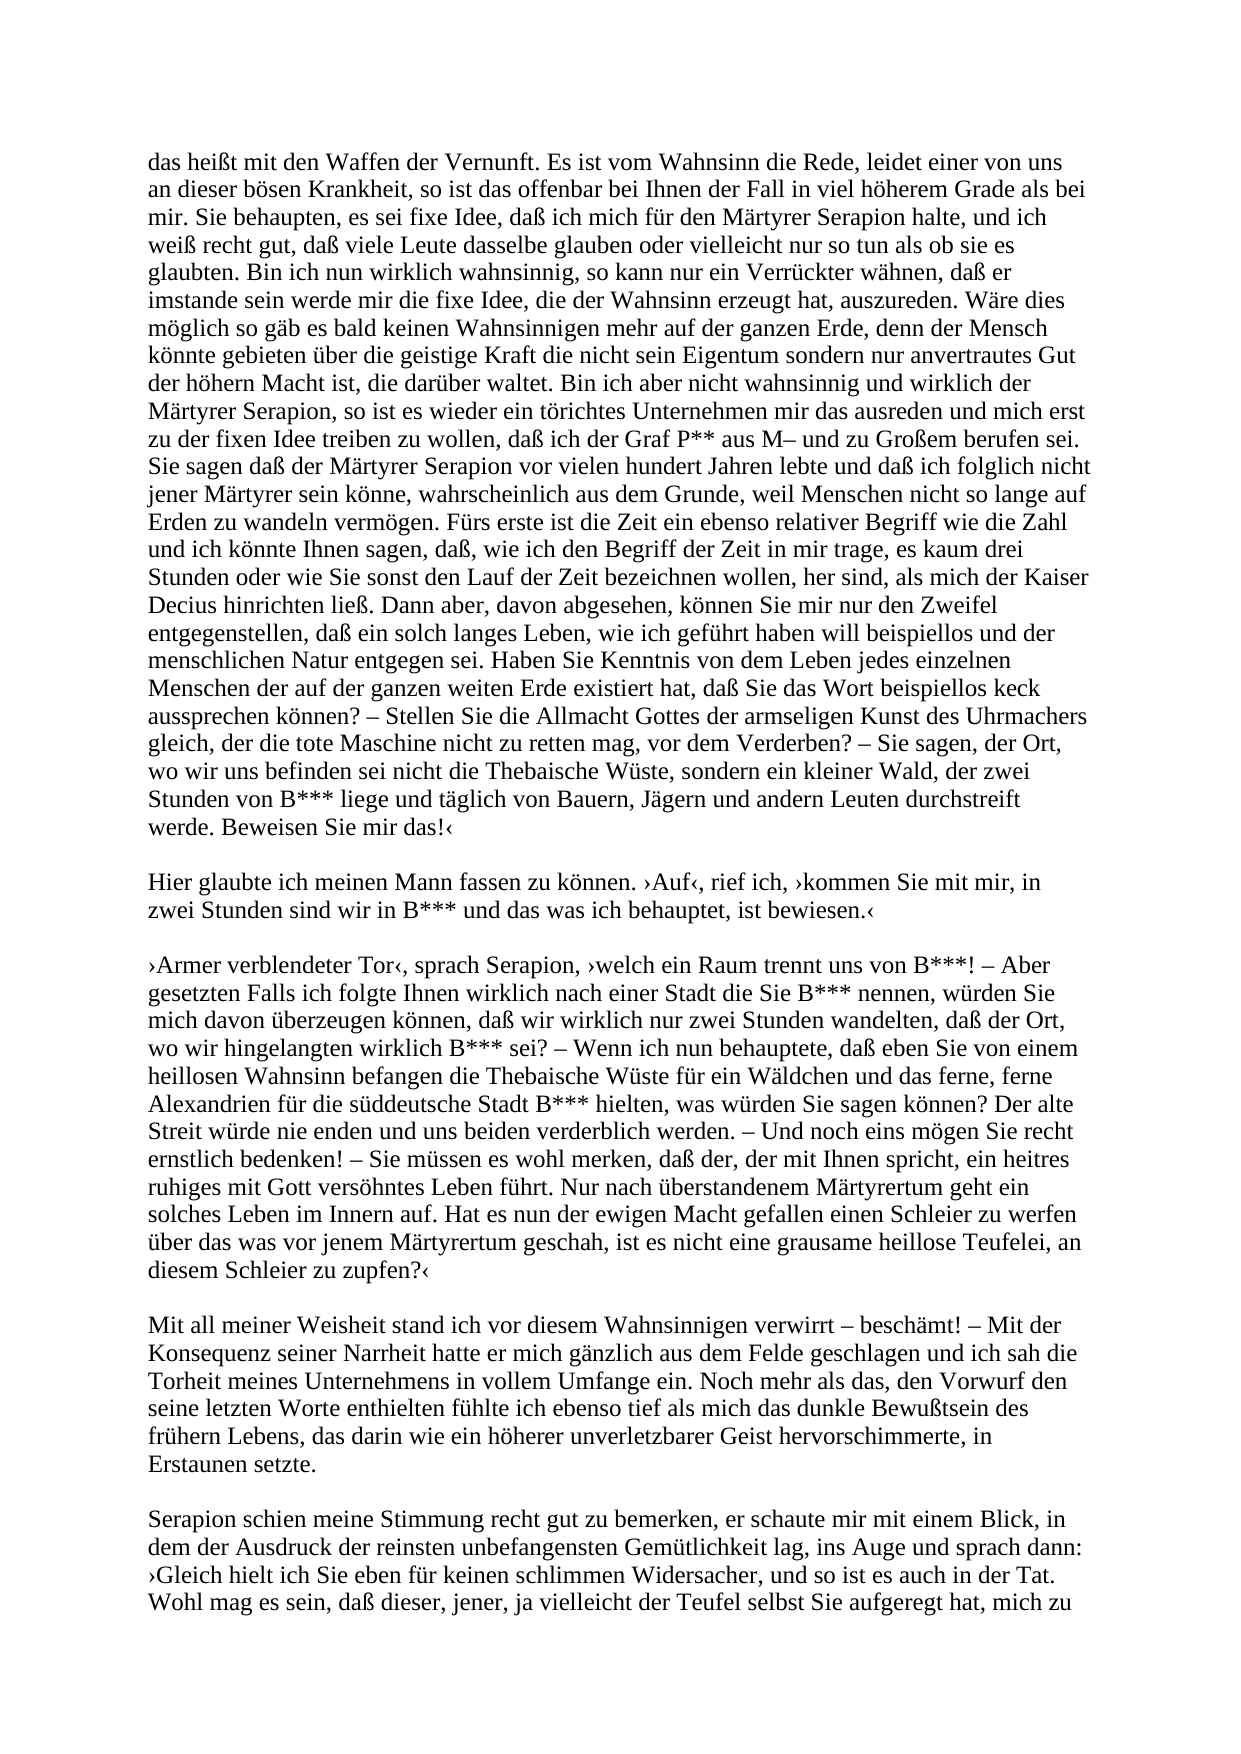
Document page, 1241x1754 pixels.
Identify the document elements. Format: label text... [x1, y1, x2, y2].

text Mit all meiner Weisheit stand ich vor diesem Wahnsinnigen verwirrt – beschämt! – Mit der Konsequenz seiner Narrheit hatte er mich gänzlich aus dem Felde geschlagen und ich sah die Torheit meines Unternehmens in vollem Umfange ein. Noch mehr als das, den Vorwurf den seine letzten Worte enthielten fühlte ich ebenso tief als mich das dunkle Bewußtsein des frühern Lebens, das darin wie ein höherer unverletzbarer Geist hervorschimmerte, in Erstaunen setzte. [148, 1311, 1092, 1478]
text ›Armer verblendeter Tor‹, sprach Serapion, ›welch ein Raum trennt uns von B***! – Aber gesetzten Falls ich folgte Ihnen wirklich nach einer Stadt die Sie B*** nennen, würden Sie mich davon überzeugen können, daß wir wirklich nur zwei Stunden wandelten, daß der Ort, wo wir hingelangten wirklich B*** sei? – Wenn ich nun behauptete, daß eben Sie von einem heillosen Wahnsinn befangen die Thebaische Wüste für ein Wäldchen und das ferne, ferne Alexandrien für die süddeutsche Stadt B*** hielten, was würden Sie sagen können? Der alte Streit würde nie enden und uns beiden verderblich werden. – Und noch eins mögen Sie recht ernstlich bedenken! – Sie müssen es wohl merken, daß der, der mit Ihnen spricht, ein heitres ruhiges mit Gott versöhntes Leben führt. Nur nach überstandenem Märtyrertum geht ein solches Leben im Innern auf. Hat es nun der ewigen Macht gefallen einen Schleier zu werfen über das was vor jenem Märtyrertum geschah, ist es nicht eine grausame heillose Teufelei, an diesem Schleier zu zupfen?‹ [148, 951, 1092, 1284]
text Serapion schien meine Stimmung recht gut zu bemerken, er schaute mir mit einem Blick, in dem der Ausdruck der reinsten unbefangensten Gemütlichkeit lag, ins Auge und sprach dann: ›Gleich hielt ich Sie eben für keinen schlimmen Widersacher, und so ist es auch in der Tat. Wohl mag es sein, daß dieser, jener, ja vielleicht der Teufel selbst Sie aufgeregt hat, mich zu [148, 1505, 1092, 1616]
text das heißt mit den Waffen der Vernunft. Es ist vom Wahnsinn die Rede, leidet einer von uns an dieser bösen Krankheit, so ist das offenbar bei Ihnen der Fall in viel höherem Grade als bei mir. Sie behaupten, es sei fixe Idee, daß ich mich für den Märtyrer Serapion halte, und ich weiß recht gut, daß viele Leute dasselbe glauben oder vielleicht nur so tun als ob sie es glaubten. Bin ich nun wirklich wahnsinnig, so kann nur ein Verrückter wähnen, daß er imstande sein werde mir die fixe Idee, die der Wahnsinn erzeugt hat, auszureden. Wäre dies möglich so gäb es bald keinen Wahnsinnigen mehr auf der ganzen Erde, denn der Mensch könnte gebieten über die geistige Kraft die nicht sein Eigentum sondern nur anvertrautes Gut der höhern Macht ist, die darüber waltet. Bin ich aber nicht wahnsinnig und wirklich der Märtyrer Serapion, so ist es wieder ein törichtes Unternehmen mir das ausreden und mich erst zu der fixen Idee treiben zu wollen, daß ich der Graf P** aus M– und zu Großem berufen sei. Sie sagen daß der Märtyrer Serapion vor vielen hundert Jahren lebte und daß ich folglich nicht jener Märtyrer sein könne, wahrscheinlich aus dem Grunde, weil Menschen nicht so lange auf Erden zu wandeln vermögen. Fürs erste ist die Zeit ein ebenso relativer Begriff wie die Zahl und ich könnte Ihnen sagen, daß, wie ich den Begriff der Zeit in mir trage, es kaum drei Stunden oder wie Sie sonst den Lauf der Zeit bezeichnen wollen, her sind, als mich der Kaiser Decius hinrichten ließ. Dann aber, davon abgesehen, können Sie mir nur den Zweifel entgegenstellen, daß ein solch langes Leben, wie ich geführt haben will beispiellos und der menschlichen Natur entgegen sei. Haben Sie Kenntnis von dem Leben jedes einzelnen Menschen der auf der ganzen weiten Erde existiert hat, daß Sie das Wort beispiellos keck aussprechen können? – Stellen Sie die Allmacht Gottes der armseligen Kunst des Uhrmachers gleich, der die tote Maschine nicht zu retten mag, vor dem Verderben? – Sie sagen, der Ort, wo wir uns befinden sei nicht die Thebaische Wüste, sondern ein kleiner Wald, der zwei Stunden von B*** liege und täglich von Bauern, Jägern und andern Leuten durchstreift werde. Beweisen Sie mir das!‹ [148, 148, 1092, 840]
text Hier glaubte ich meinen Mann fassen zu können. ›Auf‹, rief ich, ›kommen Sie mit mir, in zwei Stunden sind wir in B*** und das was ich behauptet, ist bewiesen.‹ [148, 868, 1092, 923]
